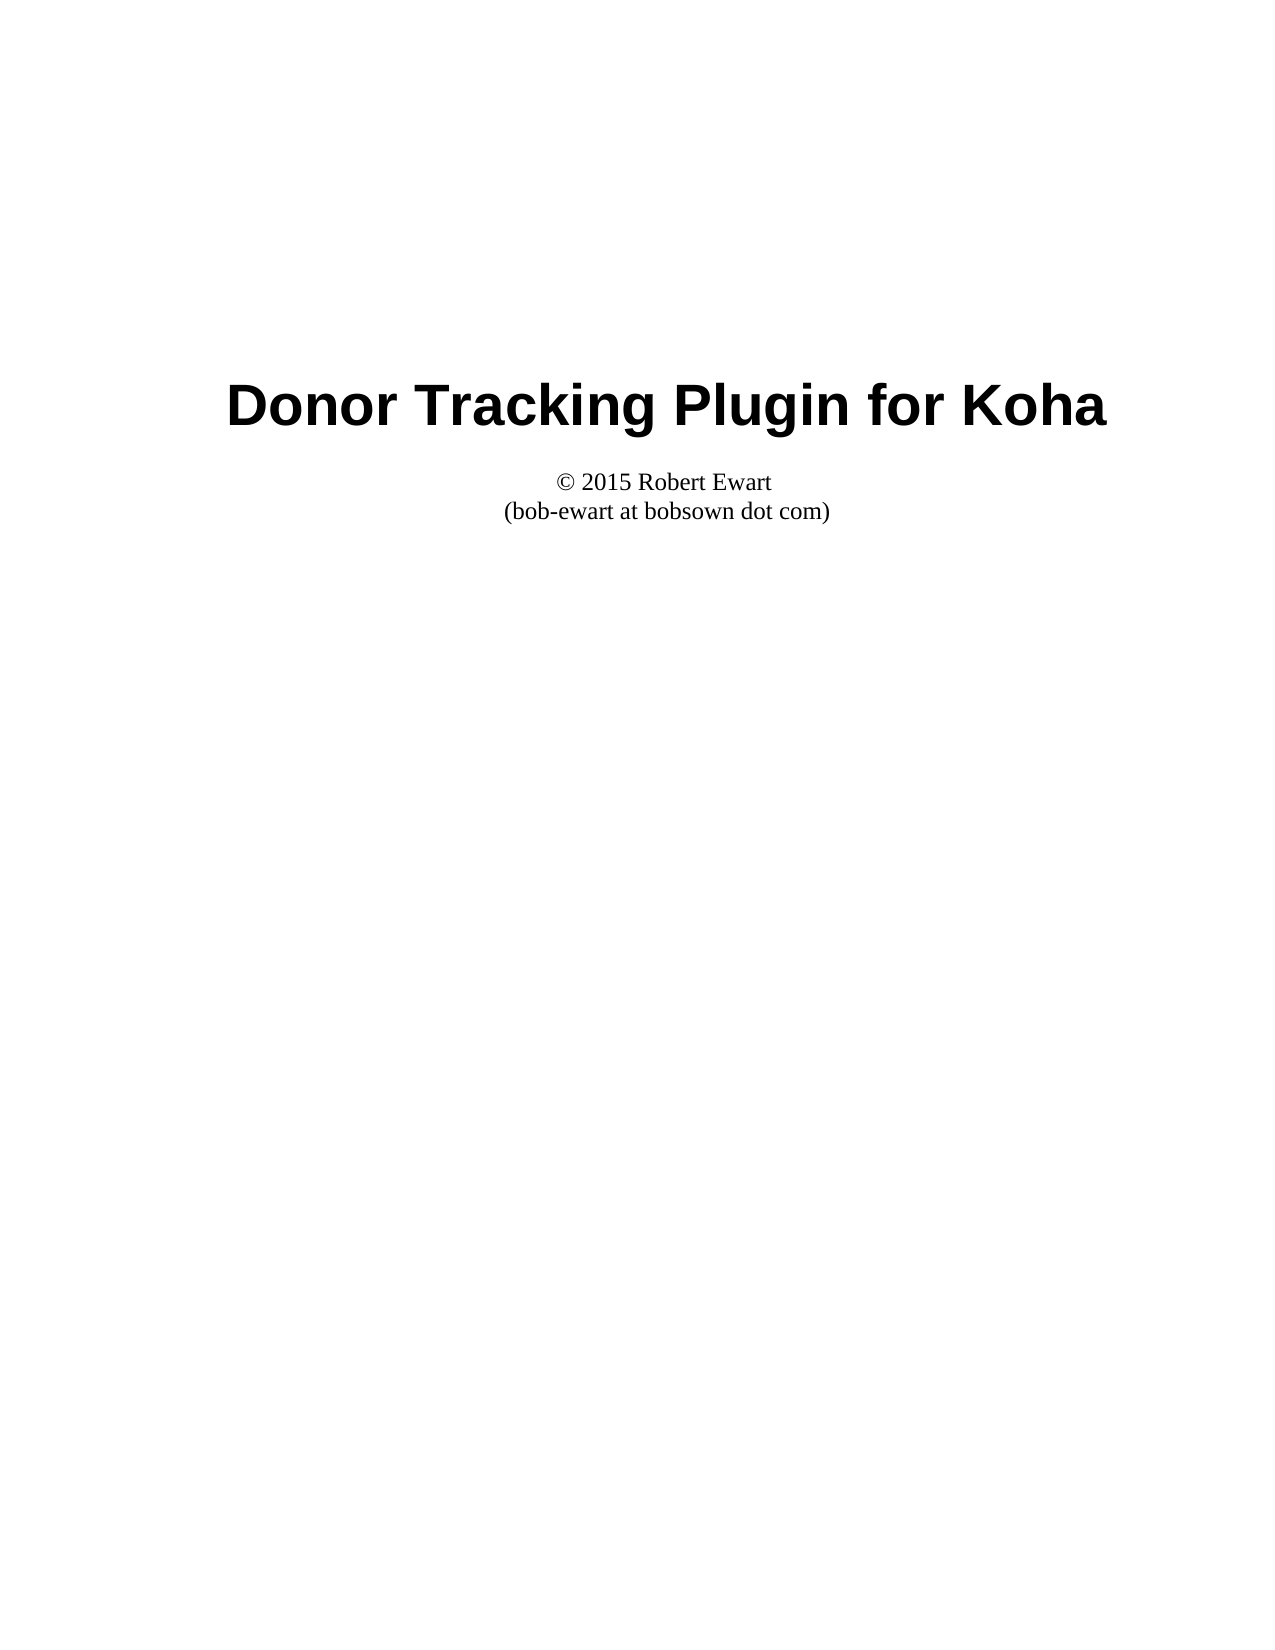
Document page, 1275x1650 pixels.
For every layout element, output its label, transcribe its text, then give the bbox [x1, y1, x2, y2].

text © 2015 Robert Ewart (bob-ewart at bobsown dot com) [118, 467, 1216, 525]
title Donor Tracking Plugin for Koha [118, 371, 1216, 438]
